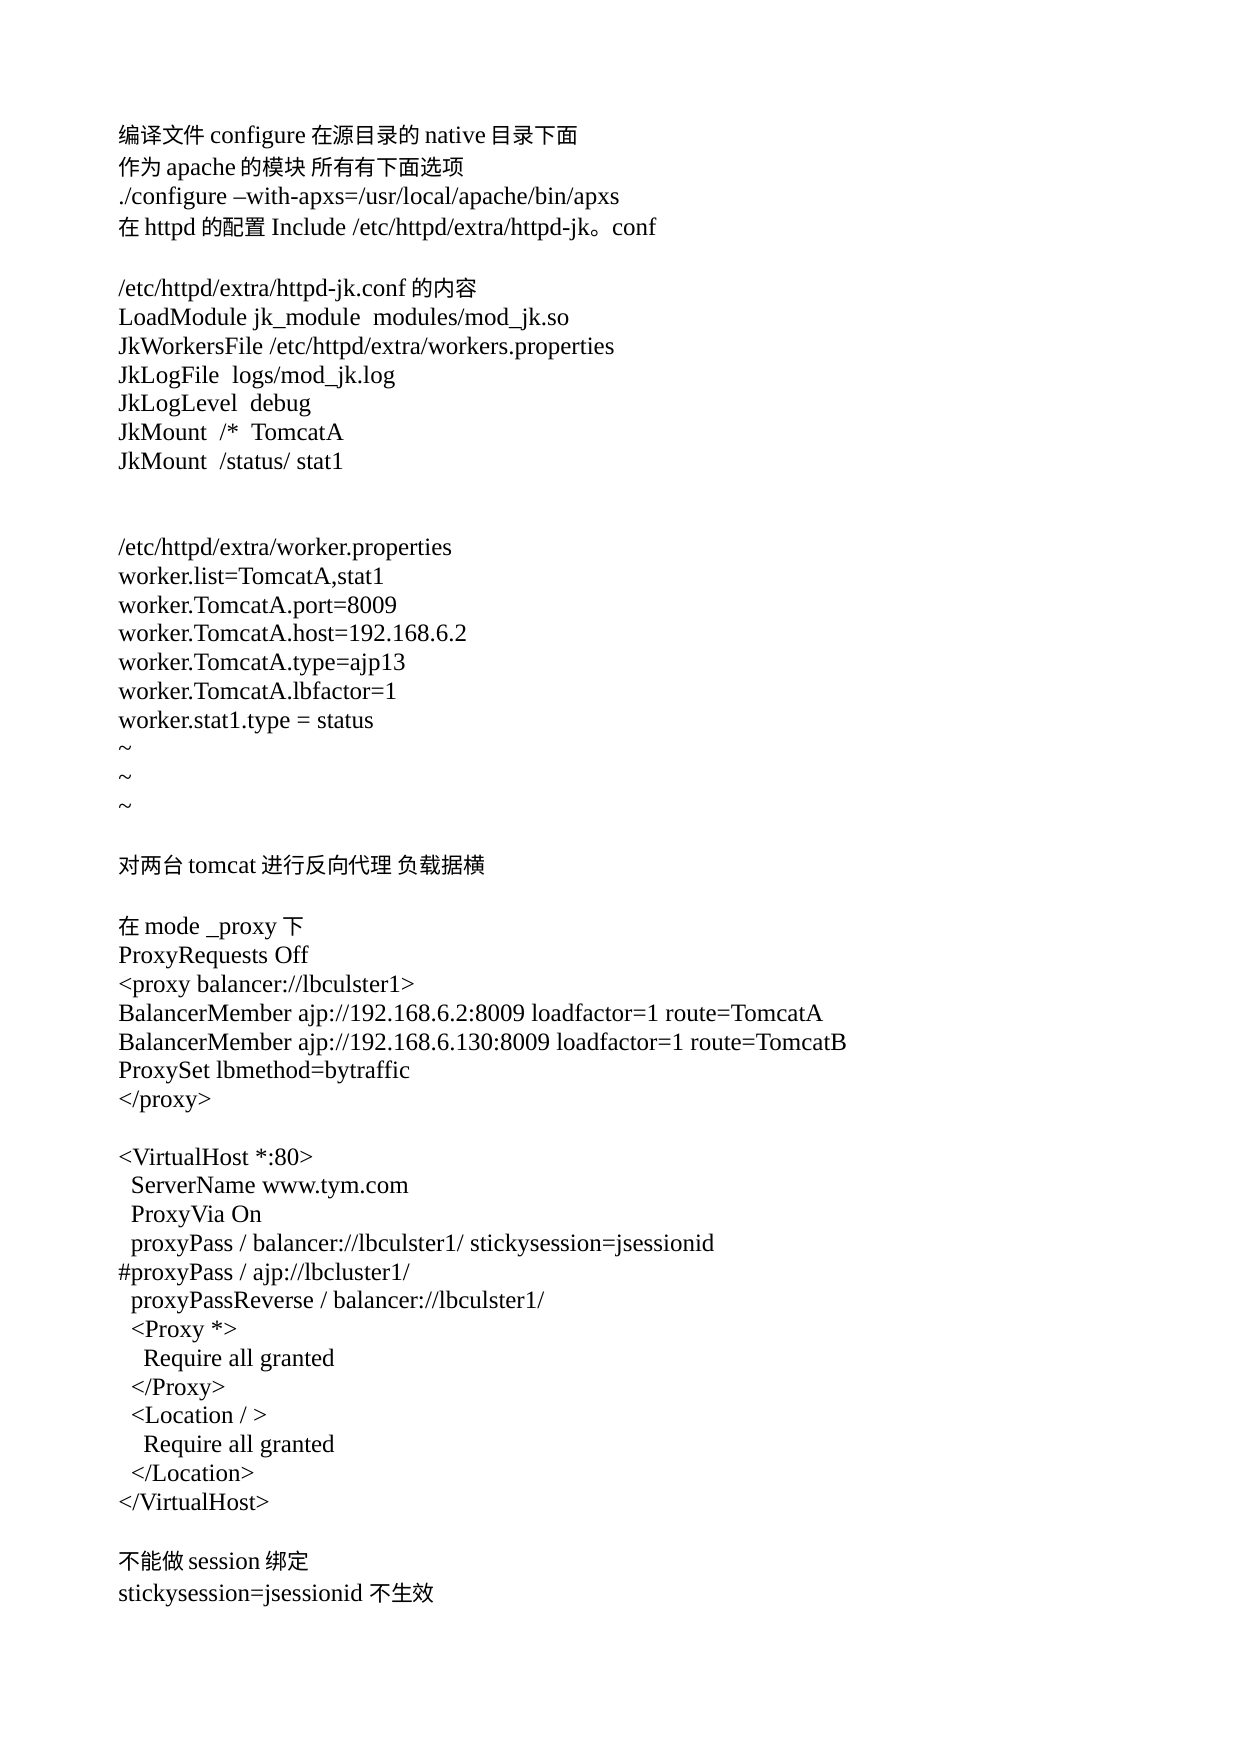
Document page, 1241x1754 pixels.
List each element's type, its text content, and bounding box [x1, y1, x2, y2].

text </Proxy> [118, 1372, 1122, 1401]
text ~ [118, 733, 1122, 762]
text worker.stat1.type = status [118, 705, 1122, 733]
text JkWorkersFile /etc/httpd/extra/workers.properties [118, 331, 1122, 360]
text <Proxy *> [118, 1314, 1122, 1343]
text ProxyRequests Off [118, 941, 1122, 969]
text worker.TomcatA.type=ajp13 [118, 647, 1122, 676]
text stickysession=jsessionid 不生效 [118, 1576, 1122, 1608]
text </Location> [118, 1458, 1122, 1487]
text <Location / > [118, 1401, 1122, 1429]
text <proxy balancer://lbculster1> [118, 969, 1122, 998]
text /etc/httpd/extra/httpd-jk.conf的内容 [118, 271, 1122, 302]
text JkMount /* TomcatA [118, 417, 1122, 446]
text /etc/httpd/extra/worker.properties [118, 532, 1122, 561]
text ProxyVia On [118, 1199, 1122, 1228]
text JkMount /status/ stat1 [118, 446, 1122, 475]
text ~ [118, 762, 1122, 791]
text ./configure –with-apxs=/usr/local/apache/bin/apxs [118, 181, 1122, 210]
text ServerName www.tym.com [118, 1171, 1122, 1199]
text 在mode _proxy下 [118, 909, 1122, 941]
text 编译文件configure在源目录的native目录下面 [118, 118, 1122, 150]
text worker.TomcatA.lbfactor=1 [118, 676, 1122, 705]
text </VirtualHost> [118, 1487, 1122, 1516]
text BalancerMember ajp://192.168.6.130:8009 loadfactor=1 route=TomcatB [118, 1027, 1122, 1056]
text proxyPass / balancer://lbculster1/ stickysession=jsessionid [118, 1228, 1122, 1257]
text ~ [118, 791, 1122, 820]
text Require all granted [118, 1429, 1122, 1458]
text proxyPassReverse / balancer://lbculster1/ [118, 1286, 1122, 1314]
text Require all granted [118, 1343, 1122, 1372]
text <VirtualHost *:80> [118, 1142, 1122, 1171]
text worker.list=TomcatA,stat1 [118, 561, 1122, 590]
text JkLogLevel debug [118, 388, 1122, 417]
text 在httpd的配置 Include /etc/httpd/extra/httpd-jk。conf [118, 210, 1122, 242]
text 对两台tomcat进行反向代理 负载据横 [118, 848, 1122, 880]
text #proxyPass / ajp://lbcluster1/ [118, 1257, 1122, 1286]
text worker.TomcatA.port=8009 [118, 590, 1122, 618]
text 作为apache的模块 所有有下面选项 [118, 150, 1122, 181]
text ProxySet lbmethod=bytraffic [118, 1056, 1122, 1084]
text BalancerMember ajp://192.168.6.2:8009 loadfactor=1 route=TomcatA [118, 998, 1122, 1027]
text LoadModule jk_module modules/mod_jk.so [118, 302, 1122, 331]
text 不能做session绑定 [118, 1544, 1122, 1576]
text </proxy> [118, 1084, 1122, 1113]
text worker.TomcatA.host=192.168.6.2 [118, 618, 1122, 647]
text JkLogFile logs/mod_jk.log [118, 360, 1122, 388]
